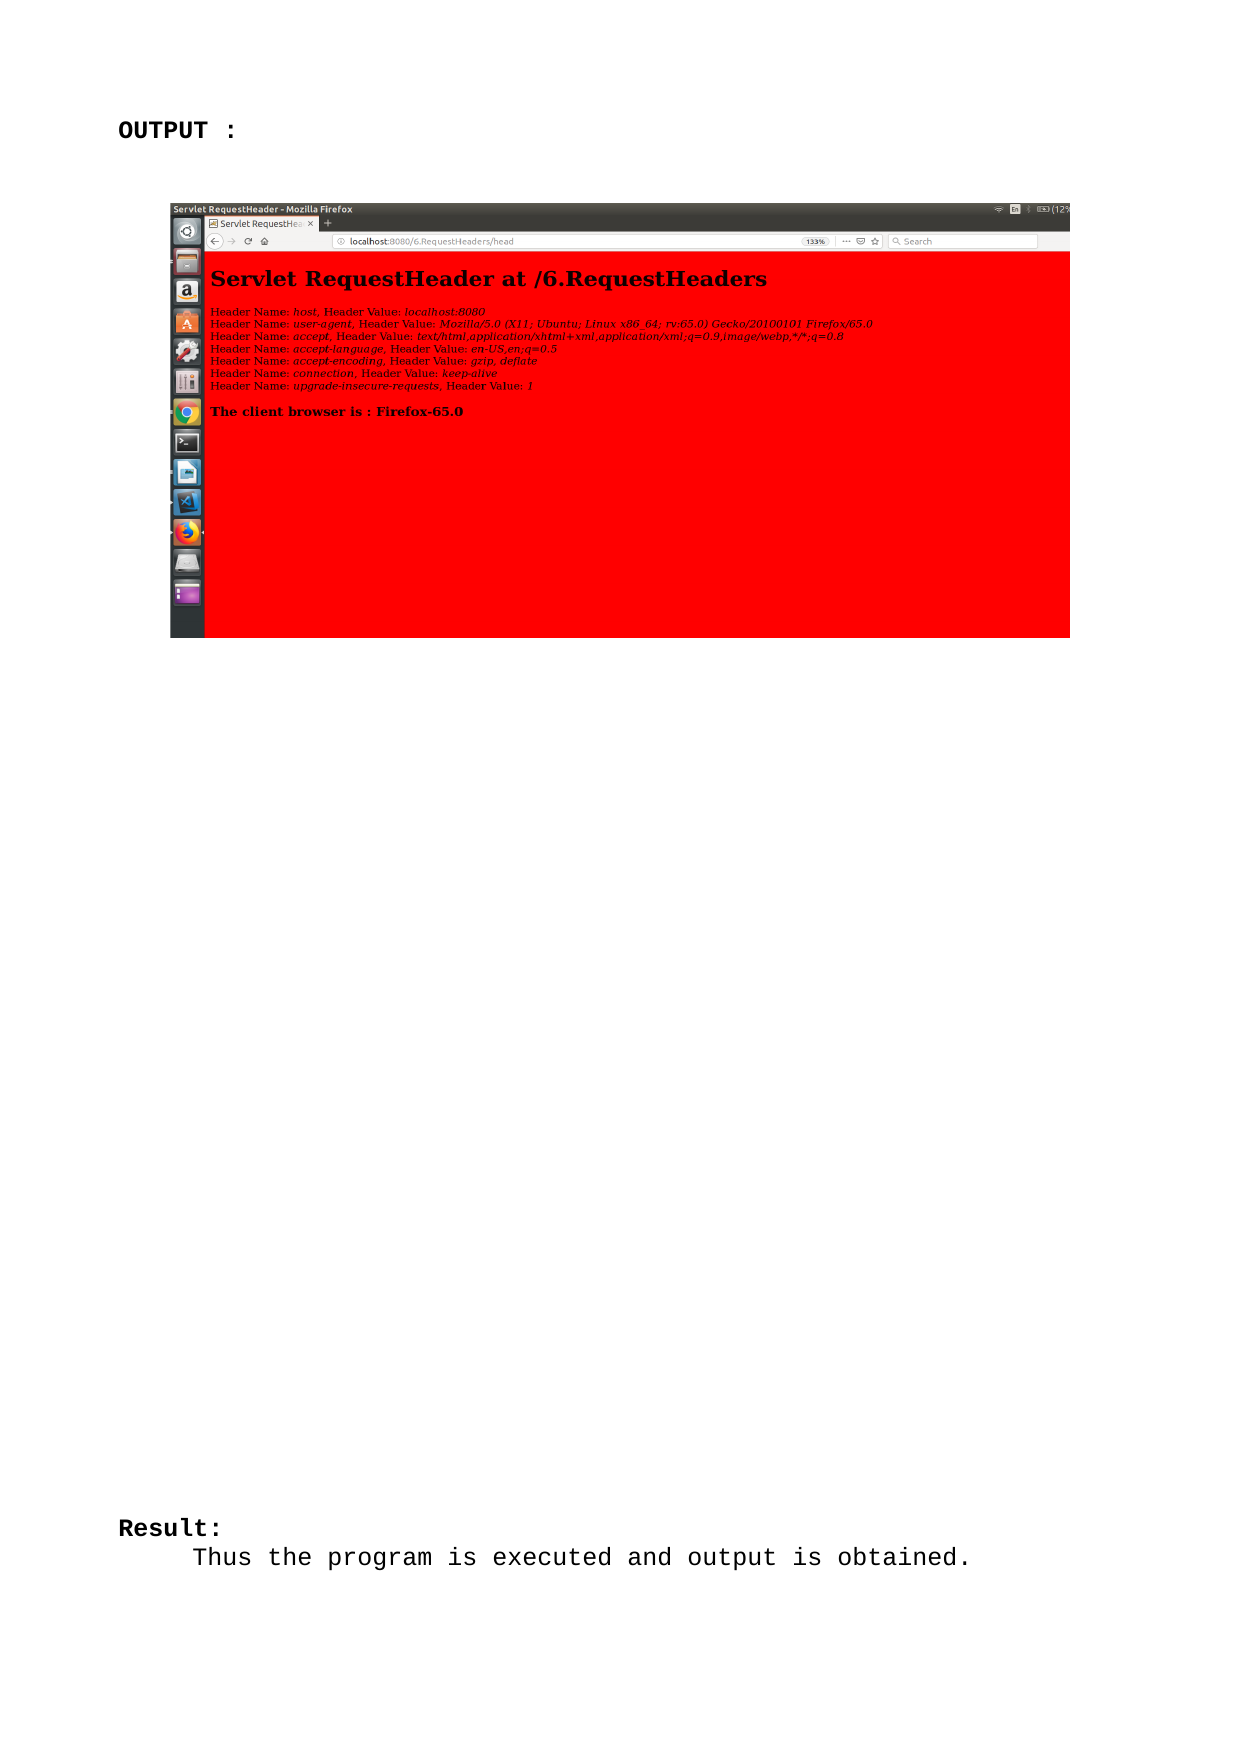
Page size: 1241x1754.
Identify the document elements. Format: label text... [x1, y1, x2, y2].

text Thus the program is executed and output is obtained. [118, 1544, 1122, 1572]
text Result: [118, 1516, 1122, 1544]
text OUTPUT : [118, 118, 1122, 146]
picture [170, 203, 1070, 638]
